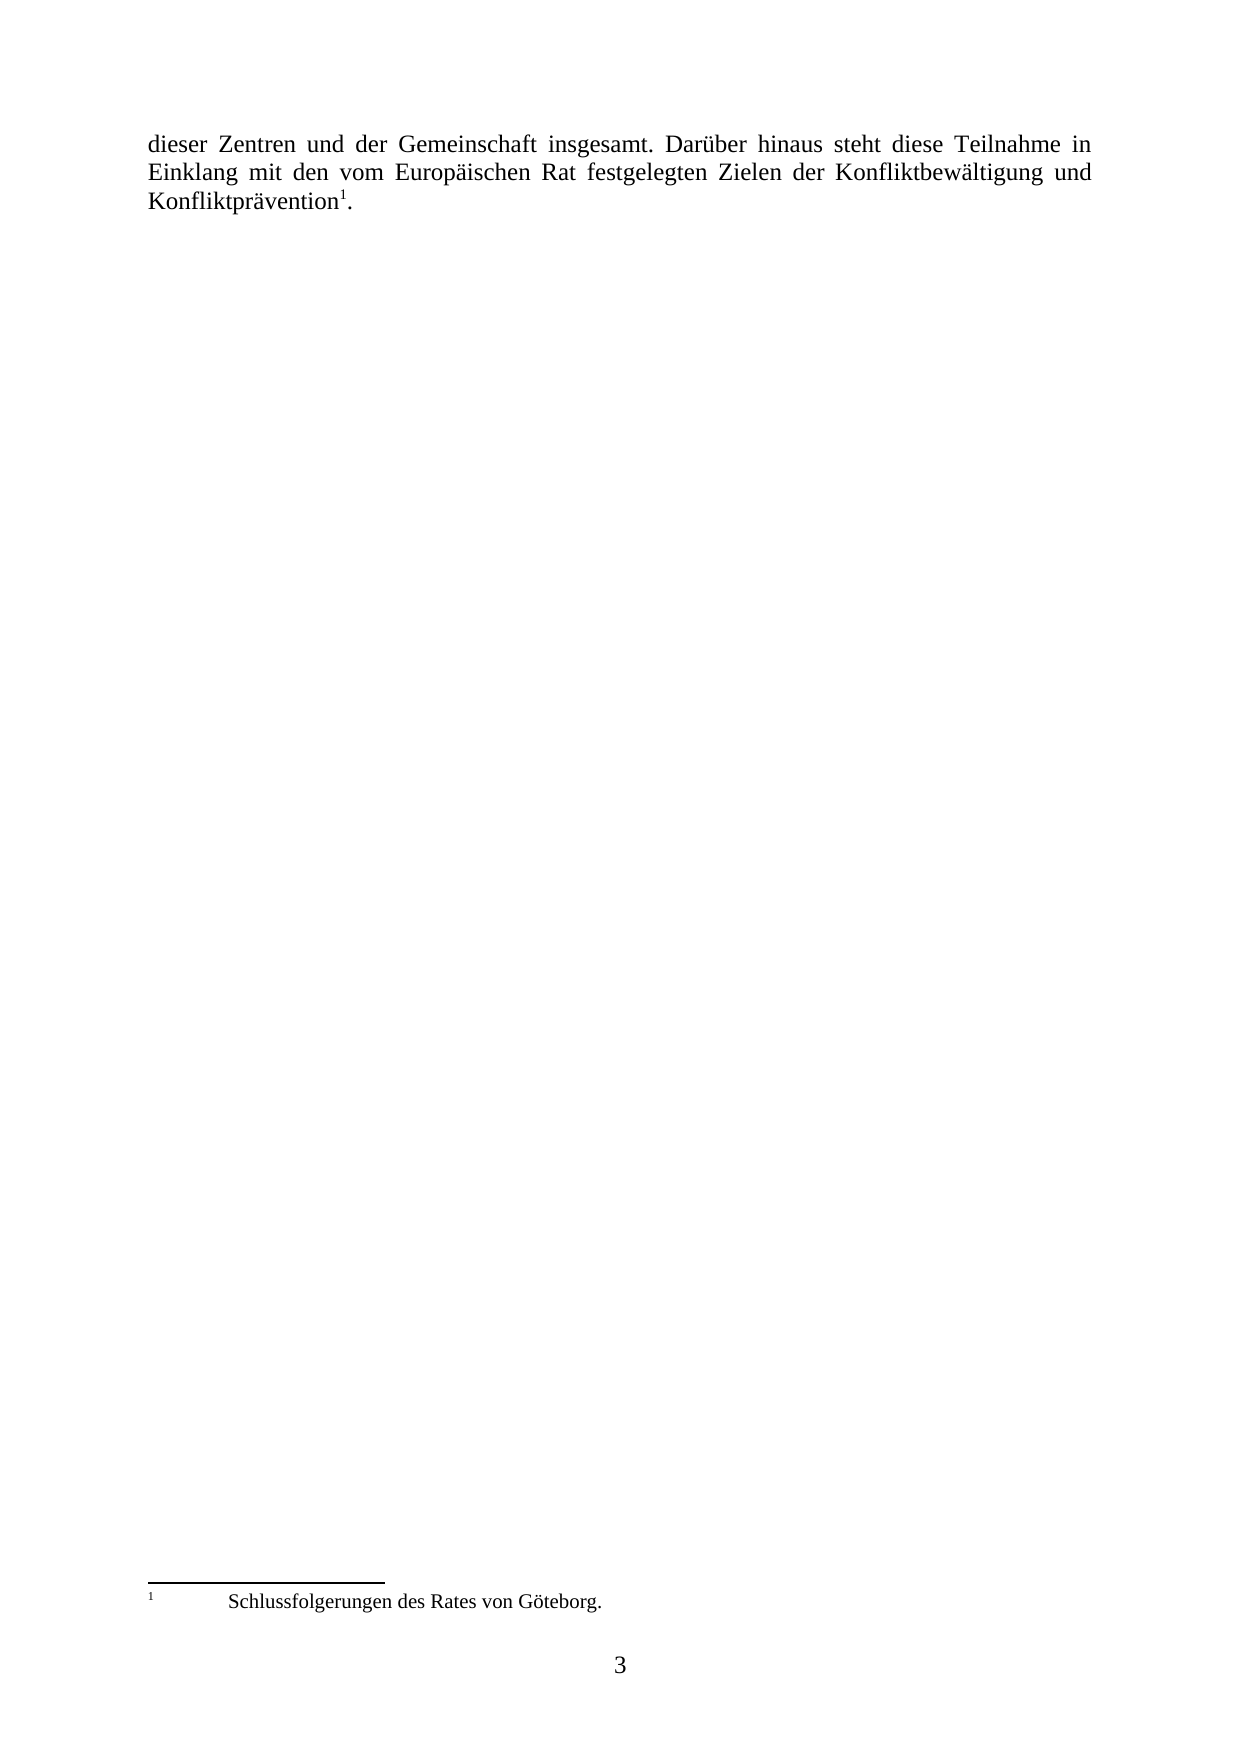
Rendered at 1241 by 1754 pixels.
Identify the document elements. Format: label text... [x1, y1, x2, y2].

text dieser Zentren und der Gemeinschaft insgesamt. Darüber hinaus steht diese Teilnahme in Einklang mit den vom Europäischen Rat festgelegten Zielen der Konfliktbewältigung und Konfliktprävention. [148, 129, 1092, 215]
text Schlussfolgerungen des Rates von Göteborg. [148, 1589, 1092, 1613]
